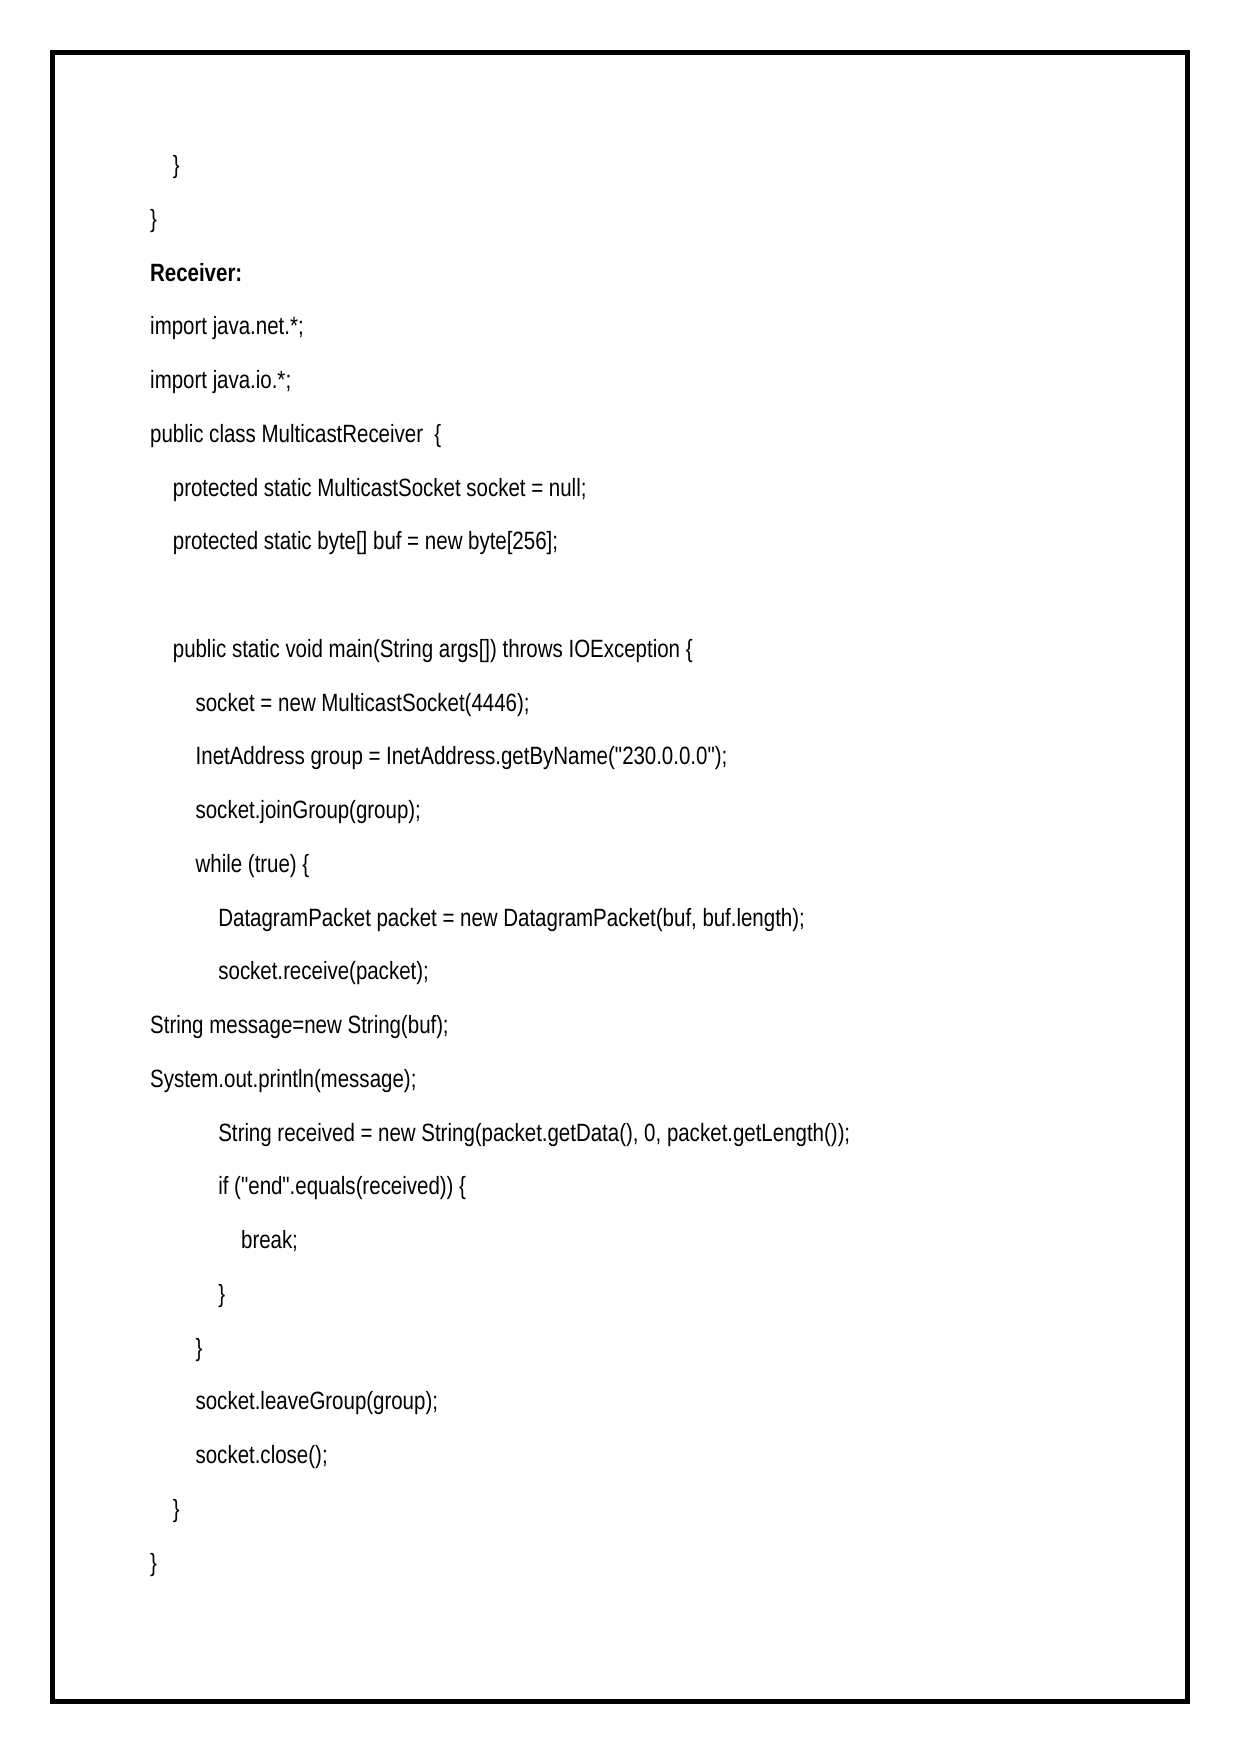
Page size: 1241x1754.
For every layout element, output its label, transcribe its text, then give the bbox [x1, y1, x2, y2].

text socket = new MulticastSocket(4446); [150, 687, 1090, 716]
text } [150, 204, 1090, 232]
text } [150, 1547, 1090, 1576]
text break; [150, 1225, 1090, 1254]
text protected static byte[] buf = new byte[256]; [150, 526, 1090, 555]
text socket.close(); [150, 1440, 1090, 1469]
text import java.net.*; [150, 311, 1090, 340]
text public static void main(String args[]) throws IOException { [150, 634, 1090, 662]
text String received = new String(packet.getData(), 0, packet.getLength()); [150, 1117, 1090, 1146]
text import java.io.*; [150, 365, 1090, 394]
text Receiver: [150, 257, 1090, 286]
text } [150, 1494, 1090, 1522]
text String message=new String(buf); [150, 1010, 1090, 1039]
text public class MulticastReceiver { [150, 419, 1090, 447]
text System.out.println(message); [150, 1064, 1090, 1092]
text } [150, 1332, 1090, 1361]
text if ("end".equals(received)) { [150, 1171, 1090, 1200]
text socket.receive(packet); [150, 956, 1090, 985]
text socket.joinGroup(group); [150, 795, 1090, 824]
text protected static MulticastSocket socket = null; [150, 472, 1090, 501]
text while (true) { [150, 849, 1090, 877]
text DatagramPacket packet = new DatagramPacket(buf, buf.length); [150, 902, 1090, 931]
text socket.leaveGroup(group); [150, 1386, 1090, 1415]
text } [150, 1279, 1090, 1307]
text } [150, 150, 1090, 179]
text InetAddress group = InetAddress.getByName("230.0.0.0"); [150, 741, 1090, 770]
